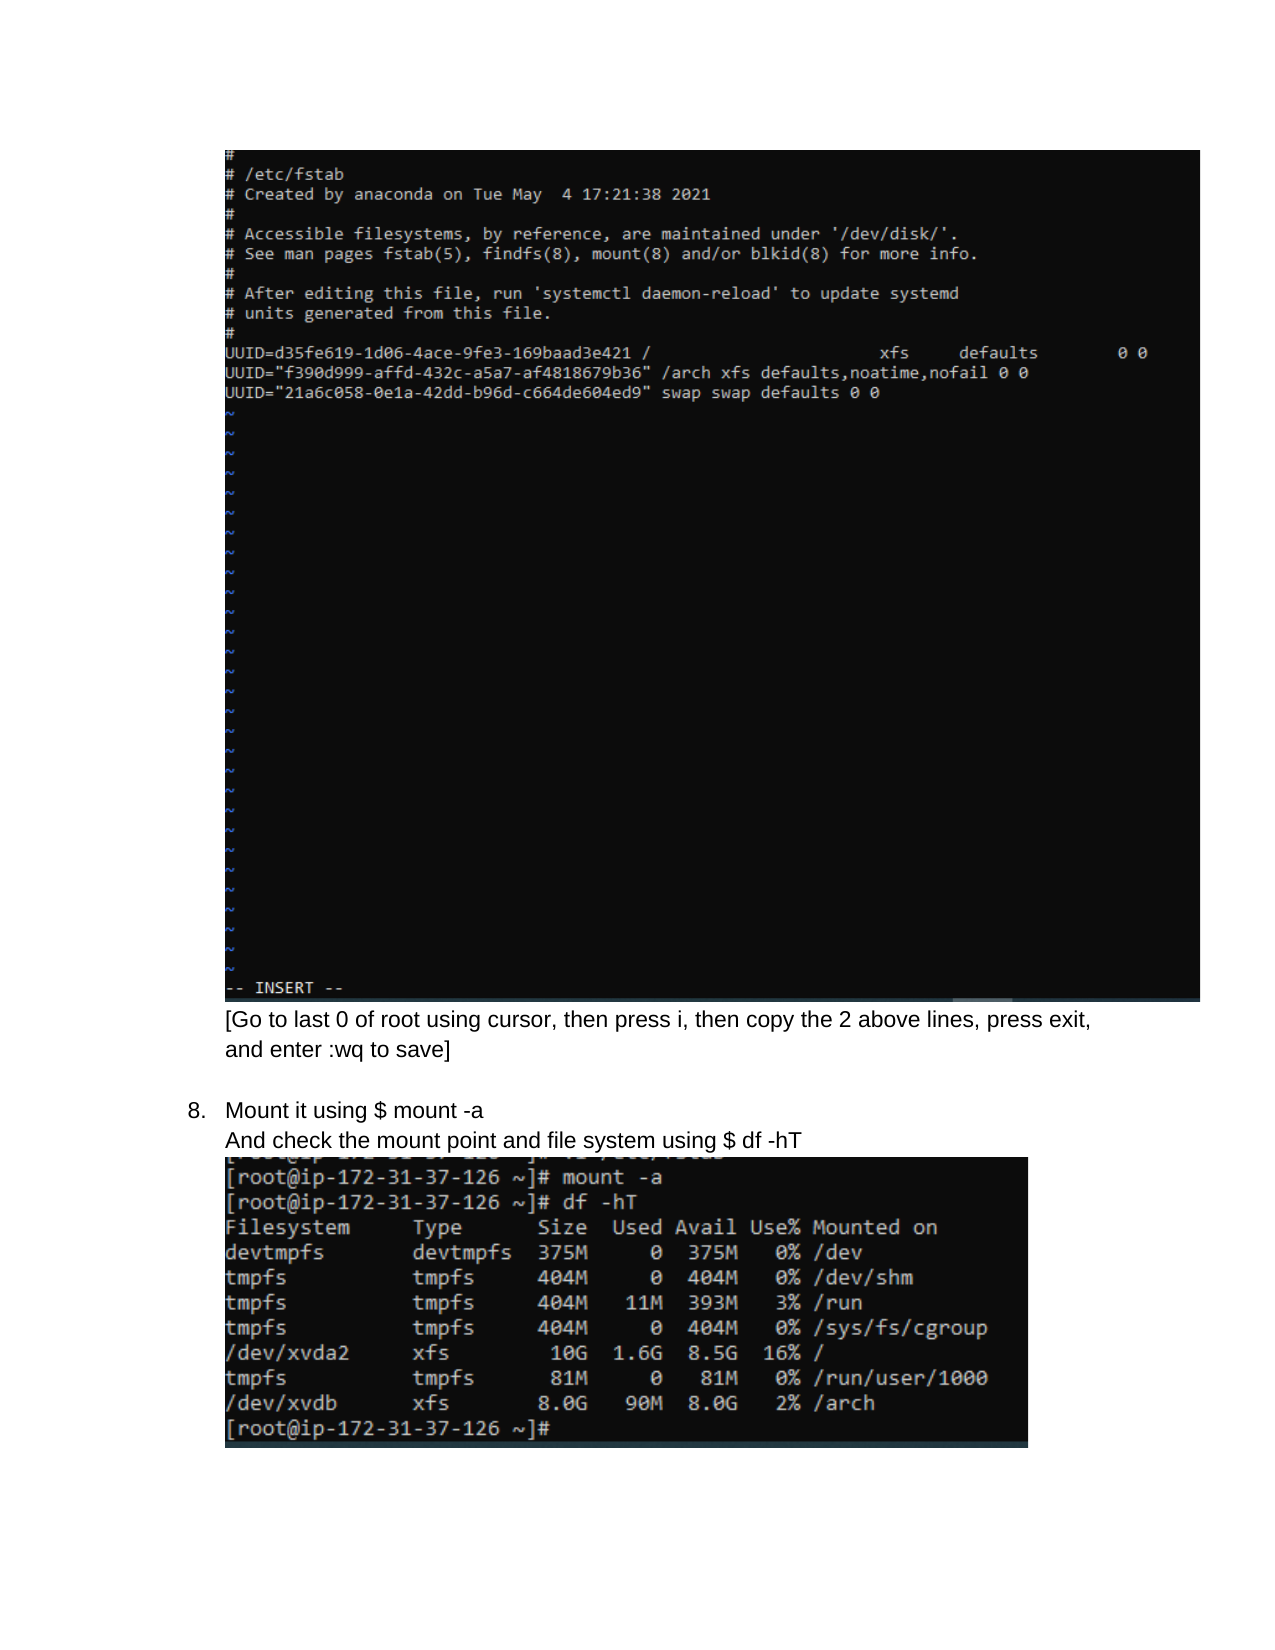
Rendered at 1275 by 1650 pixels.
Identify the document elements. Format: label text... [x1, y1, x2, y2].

text [Go to last 0 of root using cursor, then press i, then copy the 2 above lines, press exit, and enter :wq to save] [225, 1006, 1125, 1062]
picture [225, 150, 1200, 1002]
picture [225, 1157, 1029, 1448]
list Mount it using $ mount -a [187, 1097, 1125, 1123]
text And check the mount point and file system using $ df -hT [225, 1127, 1125, 1153]
